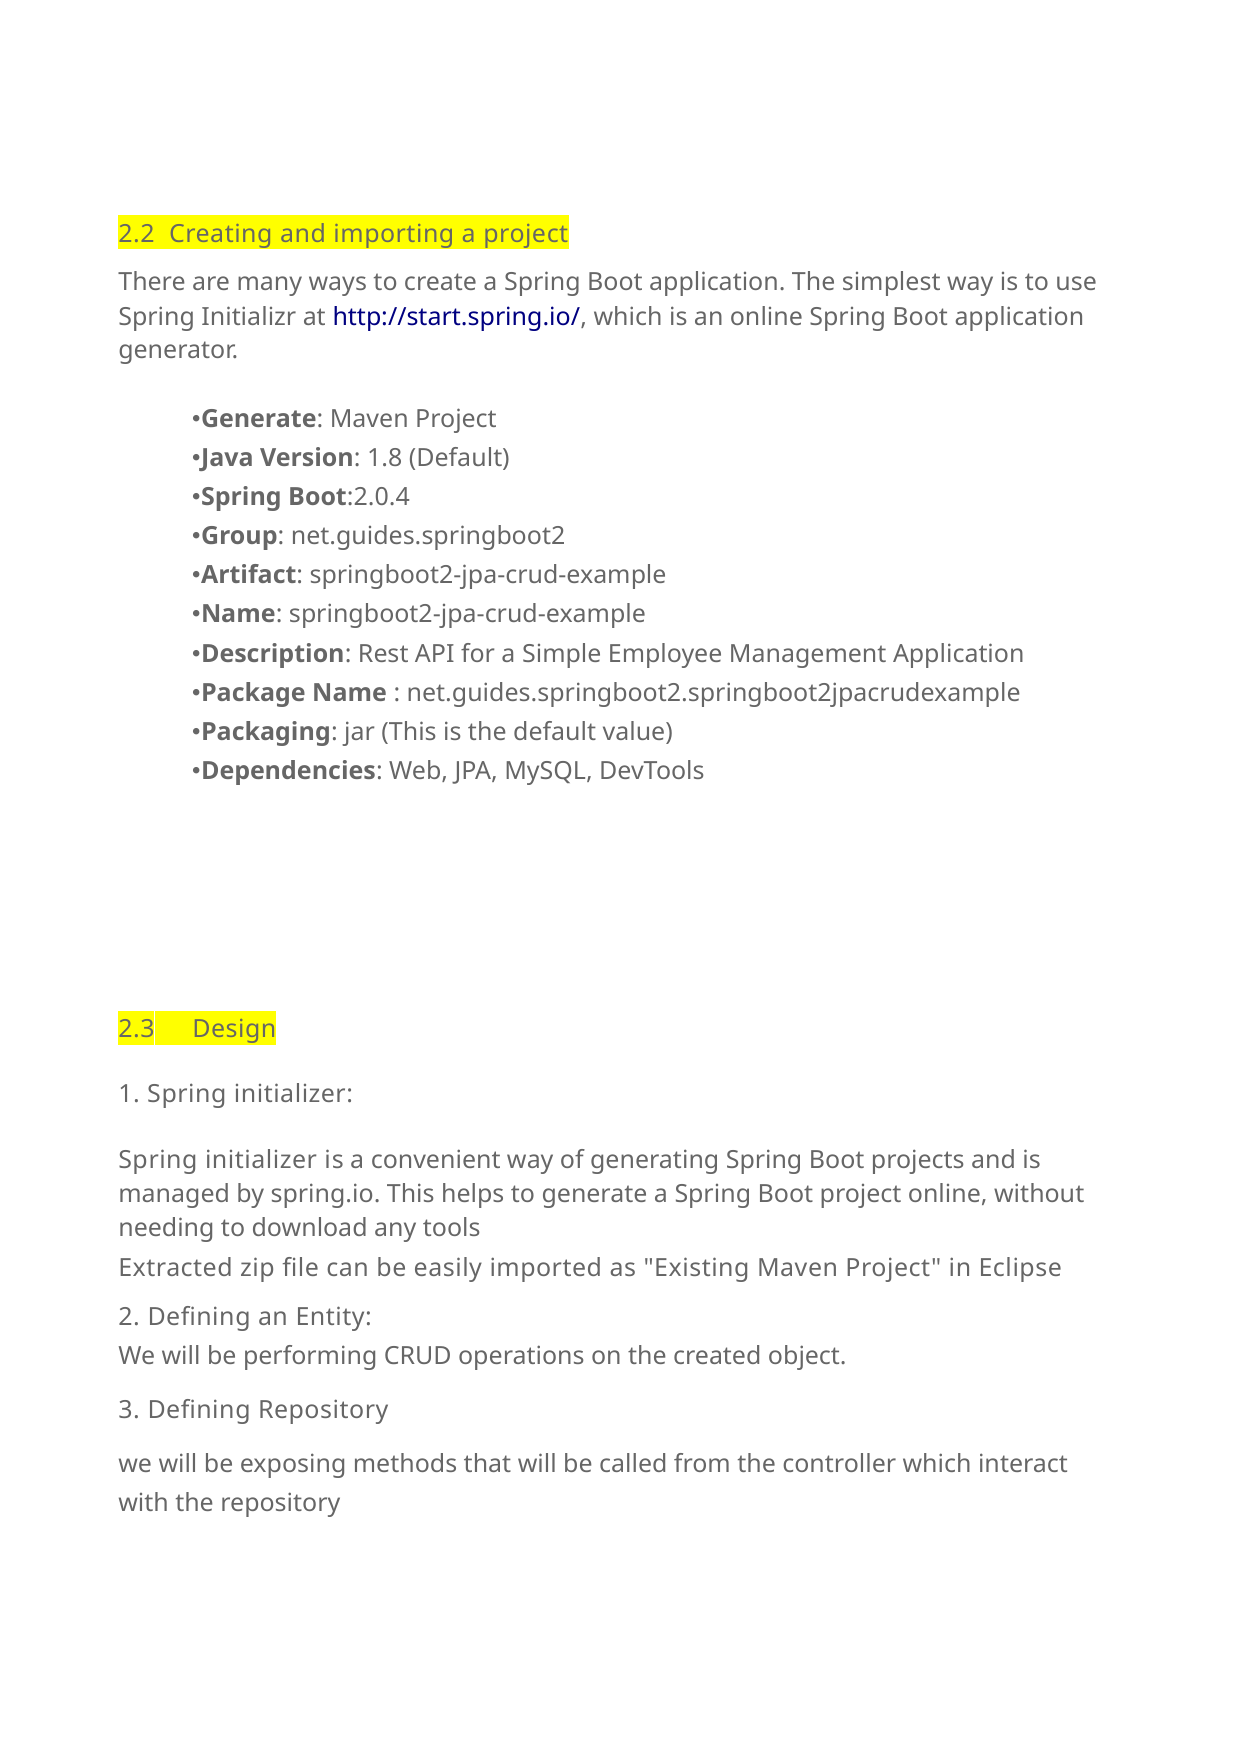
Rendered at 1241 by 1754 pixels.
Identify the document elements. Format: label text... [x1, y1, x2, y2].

text 3. Defining Repository [118, 1391, 1122, 1426]
list Packaging: jar (This is the default value) [118, 714, 1122, 748]
list Artifact: springboot2-jpa-crud-example [118, 557, 1122, 591]
list Spring Boot:2.0.4 [118, 479, 1122, 513]
list Generate: Maven Project [118, 400, 1122, 434]
text Extracted zip file can be easily imported as "Existing Maven Project" in Eclipse [118, 1250, 1122, 1284]
list Package Name : net.guides.springboot2.springboot2jpacrudexample [118, 674, 1122, 708]
subtitle 1. Spring initializer: [118, 1076, 1122, 1110]
list Dependencies: Web, JPA, MySQL, DevTools [118, 753, 1122, 787]
list Description: Rest API for a Simple Employee Management Application [118, 635, 1122, 669]
list Java Version: 1.8 (Default) [118, 439, 1122, 473]
subtitle Spring initializer is a convenient way of generating Spring Boot projects and is managed by spring.io. This helps to generate a Spring Boot project online, without needing to download any tools [118, 1141, 1122, 1244]
text we will be exposing methods that will be called from the controller which interact with the repository [118, 1445, 1122, 1518]
list Group: net.guides.springboot2 [118, 518, 1122, 552]
text 2.2 Creating and importing a project [118, 215, 1122, 249]
text 2. Defining an Entity: We will be performing CRUD operations on the created object. [118, 1298, 1122, 1372]
text There are many ways to create a Spring Boot application. The simplest way is to use Spring Initializr at http://start.spring.io/, which is an online Spring Boot application generator. [118, 264, 1122, 366]
list Name: springboot2-jpa-crud-example [118, 596, 1122, 630]
subtitle 2.3 Design [118, 1011, 1122, 1045]
